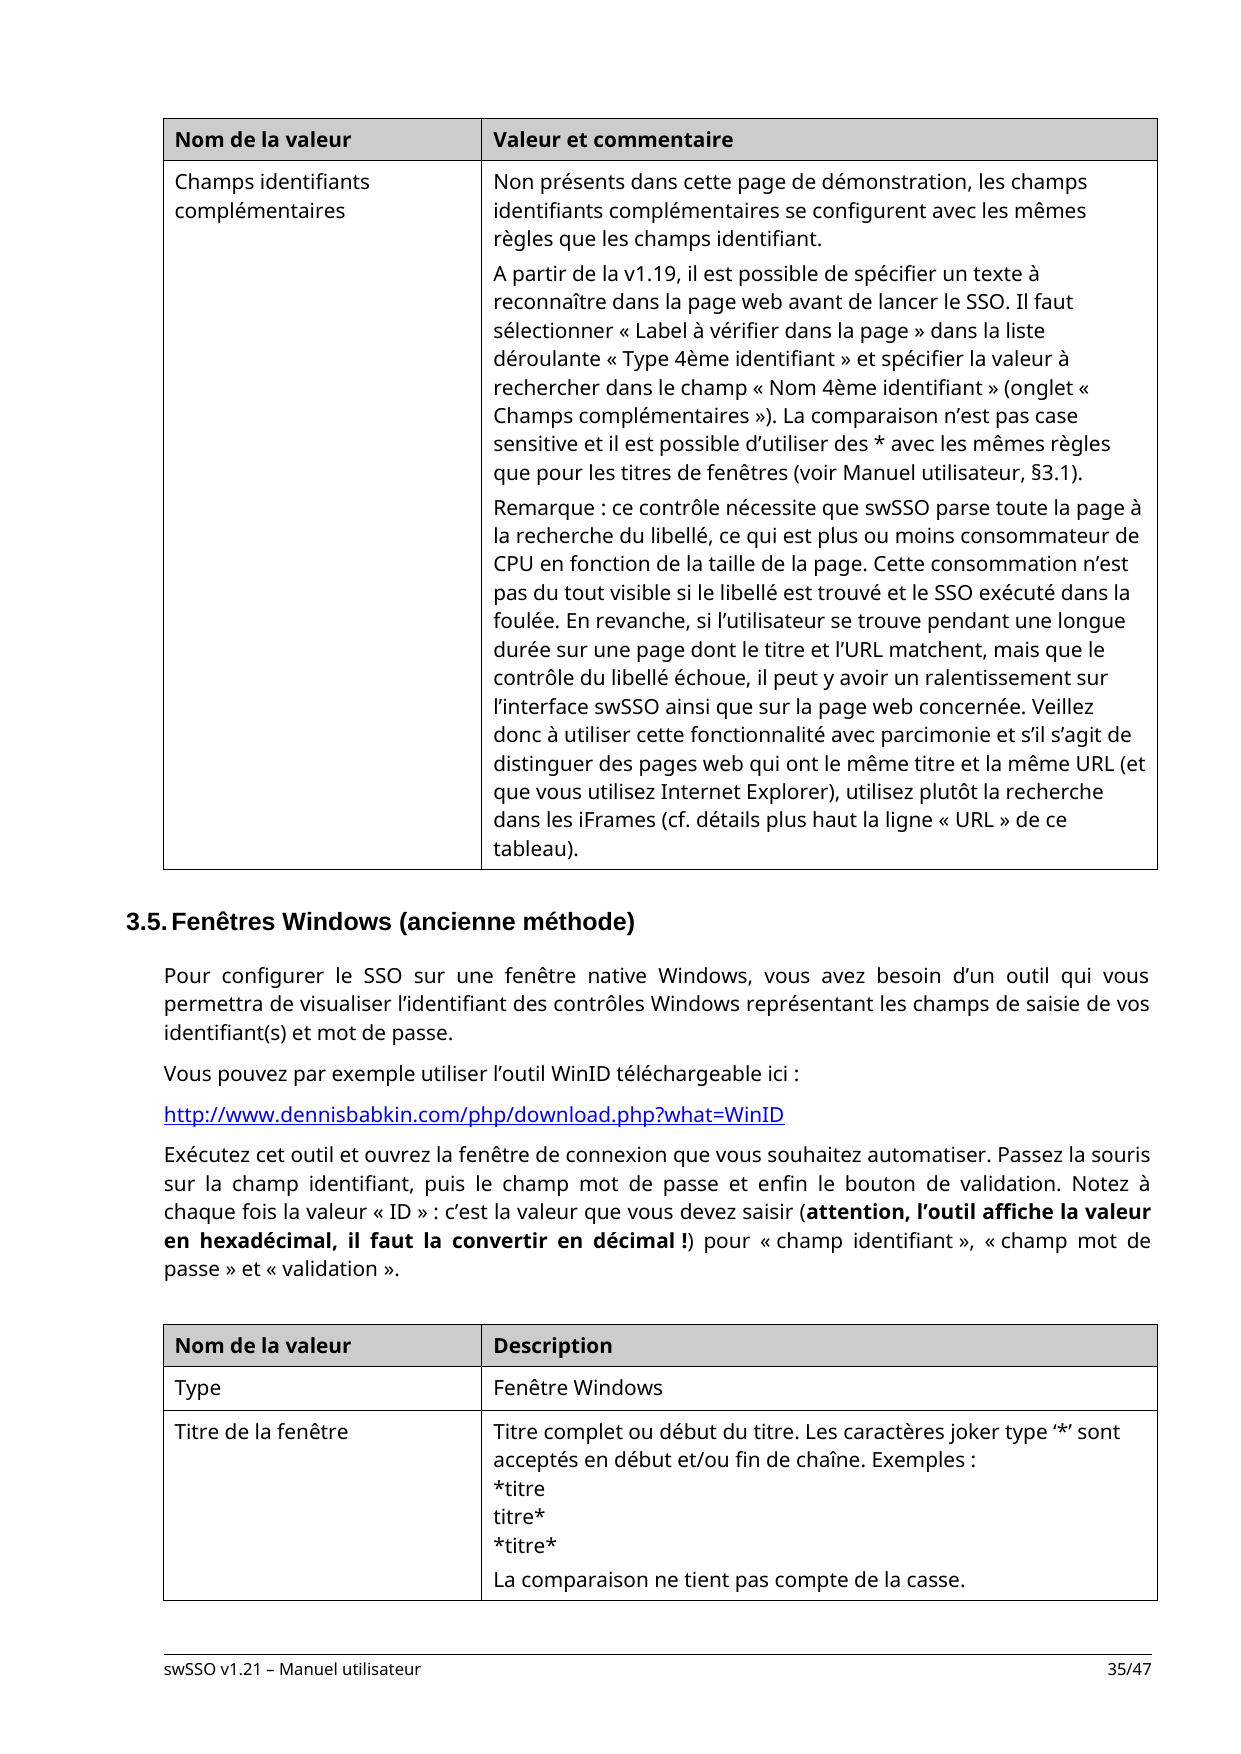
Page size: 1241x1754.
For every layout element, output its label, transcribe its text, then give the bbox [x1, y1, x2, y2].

text http://www.dennisbabkin.com/php/download.php?what=WinID [164, 1100, 1152, 1128]
table_header Nom de la valeur [164, 1325, 481, 1366]
text Exécutez cet outil et ouvrez la fenêtre de connexion que vous souhaitez automatiser. Passez la souris sur la champ identifiant, puis le champ mot de passe et enfin le bouton de validation. Notez à chaque fois la valeur « ID » : c’est la valeur que vous devez saisir (attention, l’outil affiche la valeur en hexadécimal, il faut la convertir en décimal !) pour « champ identifiant », « champ mot de passe » et « validation ». [164, 1141, 1152, 1283]
table_cell Champs identifiants complémentaires [164, 161, 481, 869]
table_cell Fenêtre Windows [482, 1367, 1157, 1410]
text Vous pouvez par exemple utiliser l’outil WinID téléchargeable ici : [164, 1059, 1152, 1087]
subtitle Fenêtres Windows (ancienne méthode) [126, 907, 1152, 936]
table_header Valeur et commentaire [482, 119, 1157, 160]
table_cell Type [164, 1367, 481, 1410]
table_cell Non présents dans cette page de démonstration, les champs identifiants complémentaires se configurent avec les mêmes règles que les champs identifiant. A partir de la v1.19, il est possible de spécifier un texte à reconnaître dans la page web avant de lancer le SSO. Il faut sélectionner « Label à vérifier dans la page » dans la liste déroulante « Type 4ème identifiant » et spécifier la valeur à rechercher dans le champ « Nom 4ème identifiant » (onglet « Champs complémentaires »). La comparaison n’est pas case sensitive et il est possible d’utiliser des * avec les mêmes règles que pour les titres de fenêtres (voir Manuel utilisateur, §3.1). Remarque : ce contrôle nécessite que swSSO parse toute la page à la recherche du libellé, ce qui est plus ou moins consommateur de CPU en fonction de la taille de la page. Cette consommation n’est pas du tout visible si le libellé est trouvé et le SSO exécuté dans la foulée. En revanche, si l’utilisateur se trouve pendant une longue durée sur une page dont le titre et l’URL matchent, mais que le contrôle du libellé échoue, il peut y avoir un ralentissement sur l’interface swSSO ainsi que sur la page web concernée. Veillez donc à utiliser cette fonctionnalité avec parcimonie et s’il s’agit de distinguer des pages web qui ont le même titre et la même URL (et que vous utilisez Internet Explorer), utilisez plutôt la recherche dans les iFrames (cf. détails plus haut la ligne « URL » de ce tableau). [482, 161, 1157, 869]
text Pour configurer le SSO sur une fenêtre native Windows, vous avez besoin d’un outil qui vous permettra de visualiser l’identifiant des contrôles Windows représentant les champs de saisie de vos identifiant(s) et mot de passe. [164, 961, 1152, 1046]
table_cell Titre complet ou début du titre. Les caractères joker type ‘*’ sont acceptés en début et/ou fin de chaîne. Exemples : *titre titre* *titre* La comparaison ne tient pas compte de la casse. [482, 1411, 1157, 1600]
table_header Nom de la valeur [164, 119, 481, 160]
table_header Description [482, 1325, 1157, 1366]
table_cell Titre de la fenêtre [164, 1411, 481, 1600]
